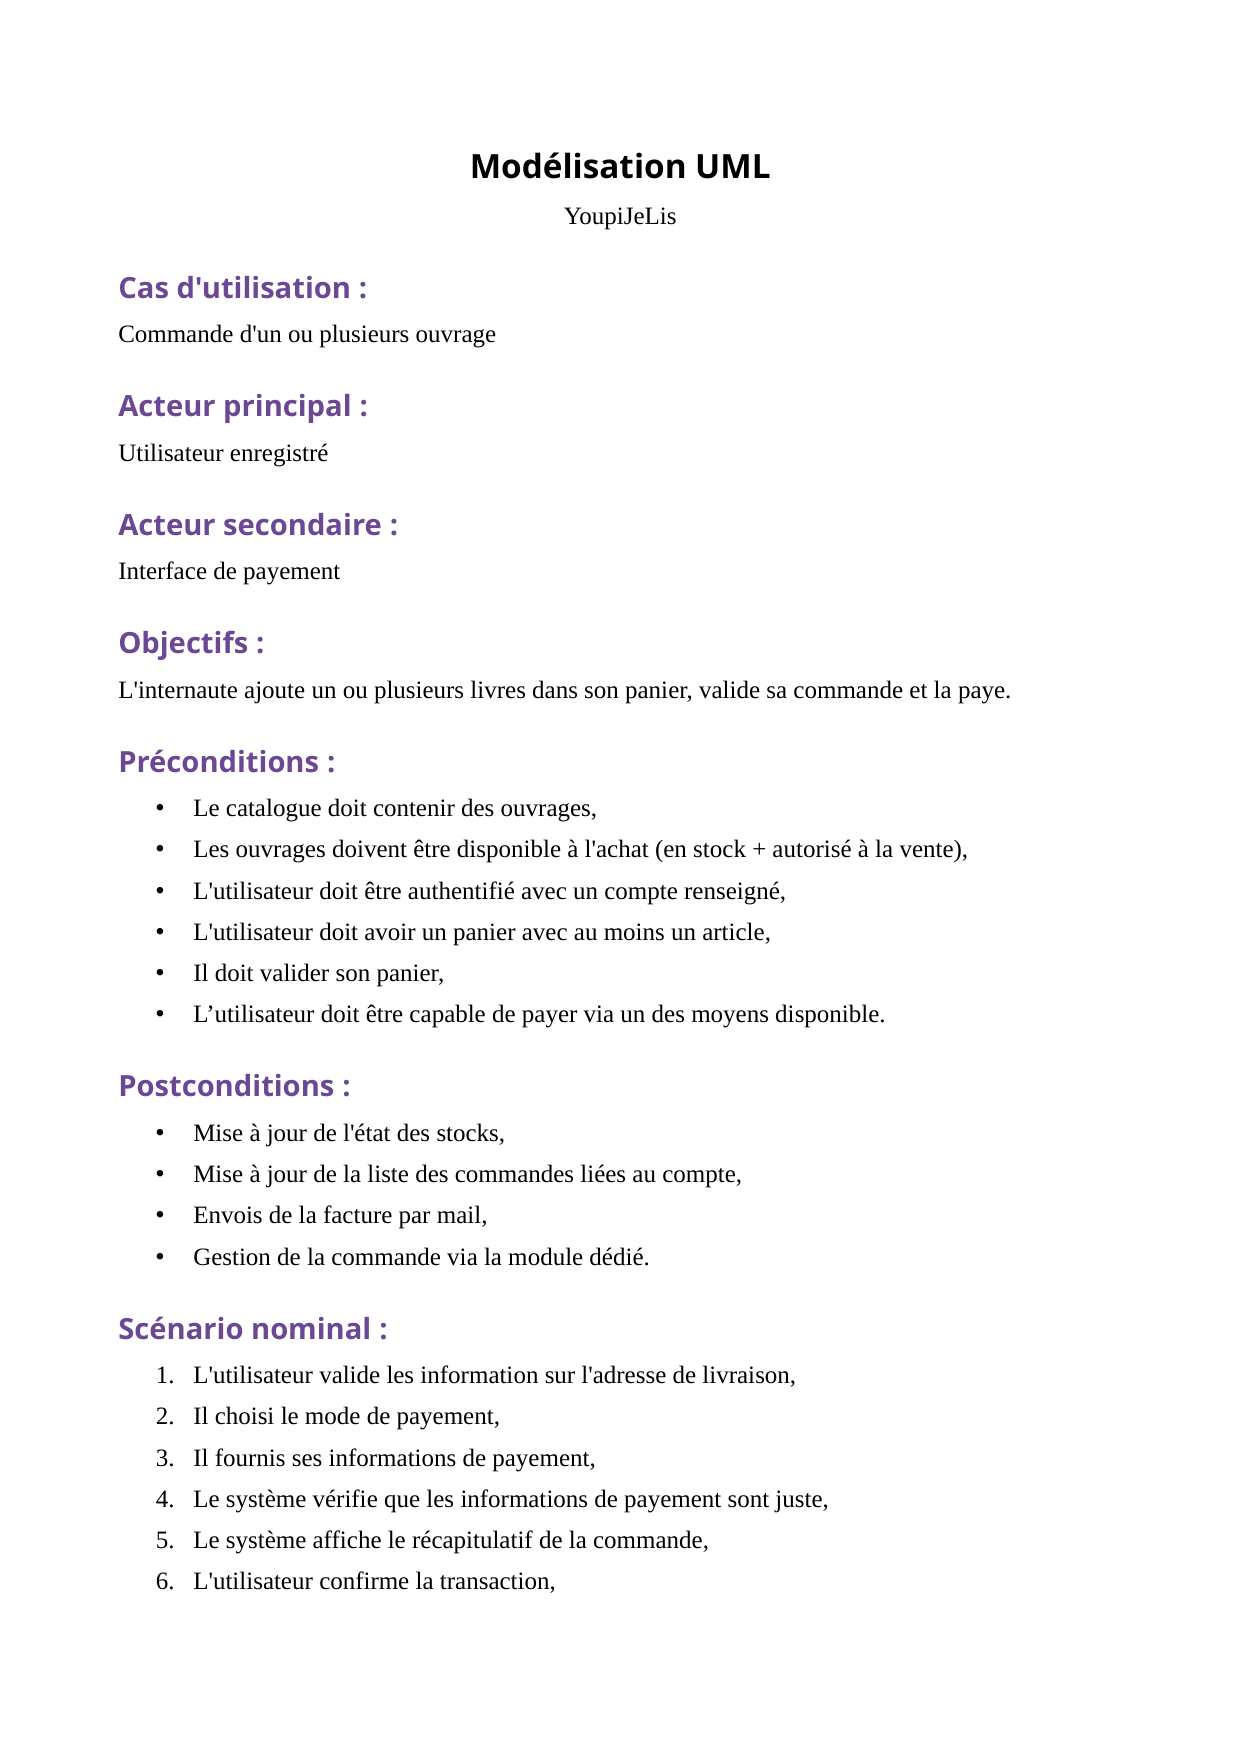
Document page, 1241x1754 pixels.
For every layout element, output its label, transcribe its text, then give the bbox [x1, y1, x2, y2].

subtitle Modélisation UML [118, 143, 1122, 188]
list L’utilisateur doit être capable de payer via un des moyens disponible. [156, 999, 1122, 1028]
list L'utilisateur doit être authentifié avec un compte renseigné, [156, 876, 1122, 904]
list Il choisi le mode de payement, [156, 1401, 1122, 1430]
list L'utilisateur confirme la transaction, [156, 1566, 1122, 1595]
list L'utilisateur doit avoir un panier avec au moins un article, [156, 917, 1122, 946]
list Le catalogue doit contenir des ouvrages, [156, 793, 1122, 822]
list Gestion de la commande via la module dédié. [156, 1242, 1122, 1270]
list Envois de la facture par mail, [156, 1200, 1122, 1229]
text YoupiJeLis [118, 201, 1122, 230]
list Le système vérifie que les informations de payement sont juste, [156, 1484, 1122, 1513]
subtitle Acteur secondaire : [118, 504, 1122, 544]
subtitle Acteur principal : [118, 386, 1122, 425]
list Il fournis ses informations de payement, [156, 1443, 1122, 1471]
list Il doit valider son panier, [156, 958, 1122, 987]
text L'internaute ajoute un ou plusieurs livres dans son panier, valide sa commande et la paye. [118, 675, 1122, 703]
subtitle Scénario nominal : [118, 1308, 1122, 1348]
subtitle Postconditions : [118, 1066, 1122, 1105]
list Les ouvrages doivent être disponible à l'achat (en stock + autorisé à la vente), [156, 834, 1122, 863]
list Le système affiche le récapitulatif de la commande, [156, 1525, 1122, 1554]
text Commande d'un ou plusieurs ouvrage [118, 319, 1122, 348]
subtitle Préconditions : [118, 741, 1122, 781]
subtitle Cas d'utilisation : [118, 267, 1122, 307]
list L'utilisateur valide les information sur l'adresse de livraison, [156, 1360, 1122, 1389]
text Utilisateur enregistré [118, 438, 1122, 467]
list Mise à jour de la liste des commandes liées au compte, [156, 1159, 1122, 1188]
subtitle Objectifs : [118, 623, 1122, 662]
list Mise à jour de l'état des stocks, [156, 1118, 1122, 1147]
text Interface de payement [118, 556, 1122, 585]
